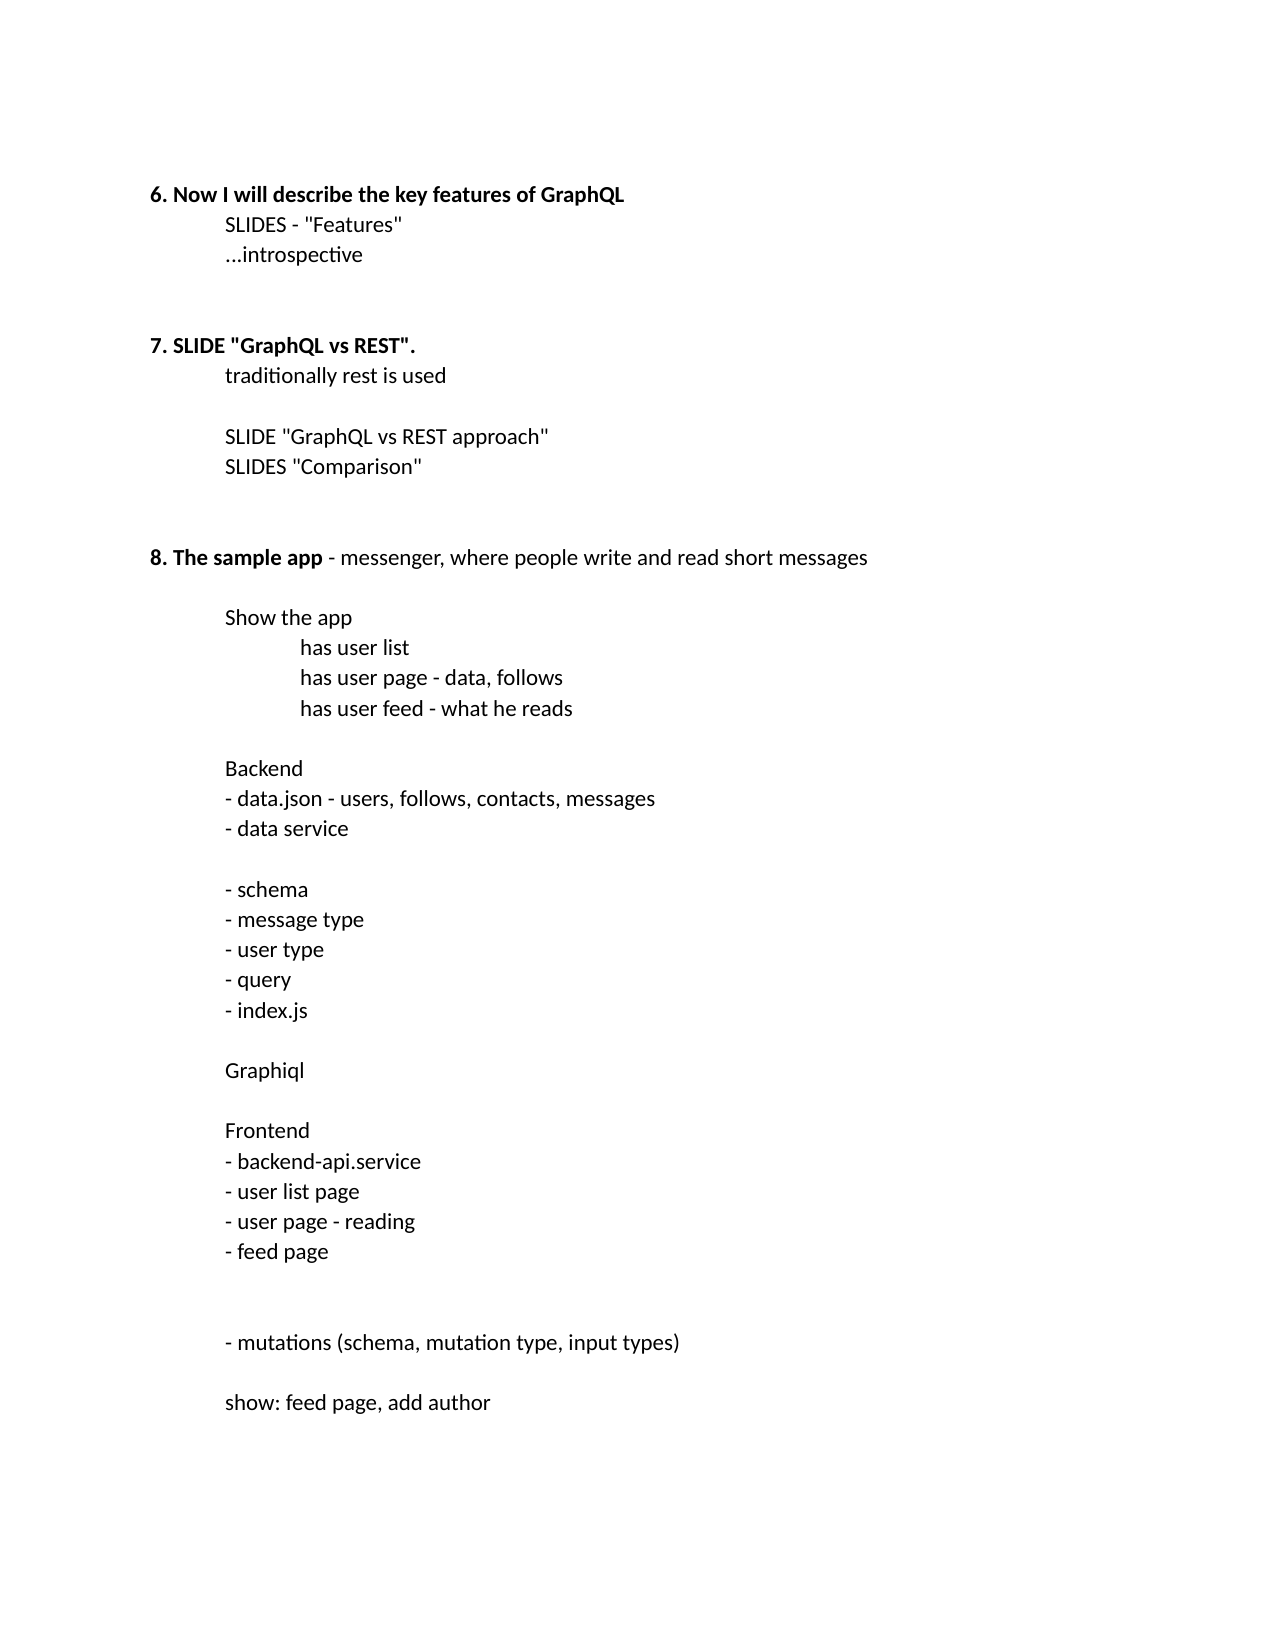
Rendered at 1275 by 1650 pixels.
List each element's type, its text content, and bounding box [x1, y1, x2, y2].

text - backend-api.service [150, 1147, 1125, 1175]
text - query [150, 966, 1125, 994]
text - user page - reading [150, 1207, 1125, 1235]
text - mutations (schema, mutation type, input types) [150, 1328, 1125, 1356]
text - schema [150, 875, 1125, 903]
text Frontend [150, 1117, 1125, 1145]
text - index.js [150, 996, 1125, 1024]
text SLIDE "GraphQL vs REST approach" [150, 422, 1125, 450]
text SLIDES - "Features" [150, 210, 1125, 238]
text 7. SLIDE "GraphQL vs REST". [150, 331, 1125, 359]
text Show the app [150, 603, 1125, 631]
text SLIDES "Comparison" [150, 452, 1125, 480]
text has user feed - what he reads [150, 694, 1125, 722]
text - user list page [150, 1177, 1125, 1205]
text Backend [150, 754, 1125, 782]
text - user type [150, 935, 1125, 963]
text ...introspective [150, 241, 1125, 269]
text - data service [150, 814, 1125, 843]
text - data.json - users, follows, contacts, messages [150, 784, 1125, 812]
text 8. The sample app - messenger, where people write and read short messages [150, 543, 1125, 571]
text traditionally rest is used [150, 361, 1125, 389]
text show: feed page, add author [150, 1388, 1125, 1417]
text has user list [150, 633, 1125, 661]
text Graphiql [150, 1056, 1125, 1084]
text has user page - data, follows [150, 663, 1125, 692]
text - feed page [150, 1237, 1125, 1266]
text 6. Now I will describe the key features of GraphQL [150, 180, 1125, 208]
text - message type [150, 905, 1125, 933]
